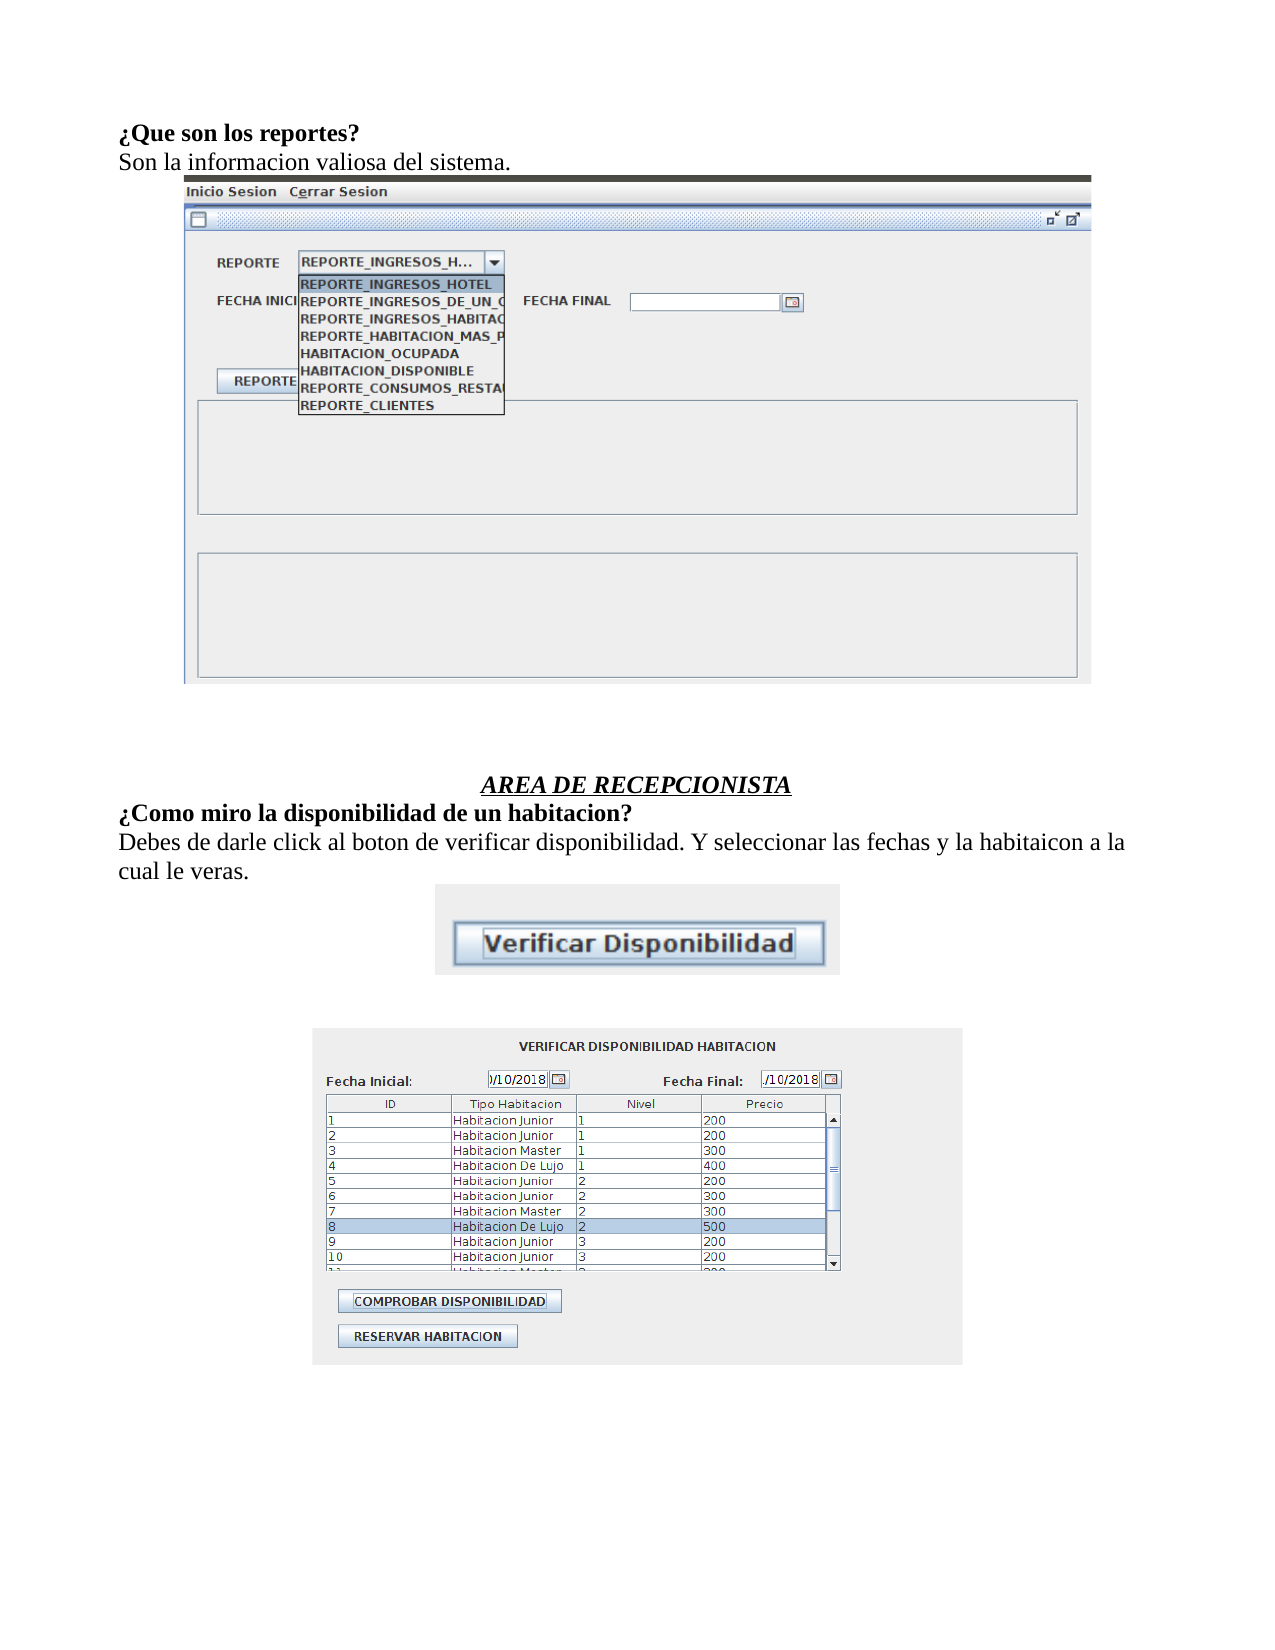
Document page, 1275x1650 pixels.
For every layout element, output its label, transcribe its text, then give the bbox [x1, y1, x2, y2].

text AREA DE RECEPCIONISTA [118, 770, 1157, 798]
picture [183, 175, 1092, 684]
text Debes de darle click al boton de verificar disponibilidad. Y seleccionar las fechas y la habitaicon a la cual le veras. [118, 827, 1157, 885]
picture [312, 1028, 640, 1365]
text ¿Como miro la disponibilidad de un habitacion? [118, 798, 1157, 827]
text ¿Que son los reportes? [118, 118, 1157, 147]
picture [435, 884, 483, 931]
text Son la informacion valiosa del sistema. [118, 147, 1157, 176]
